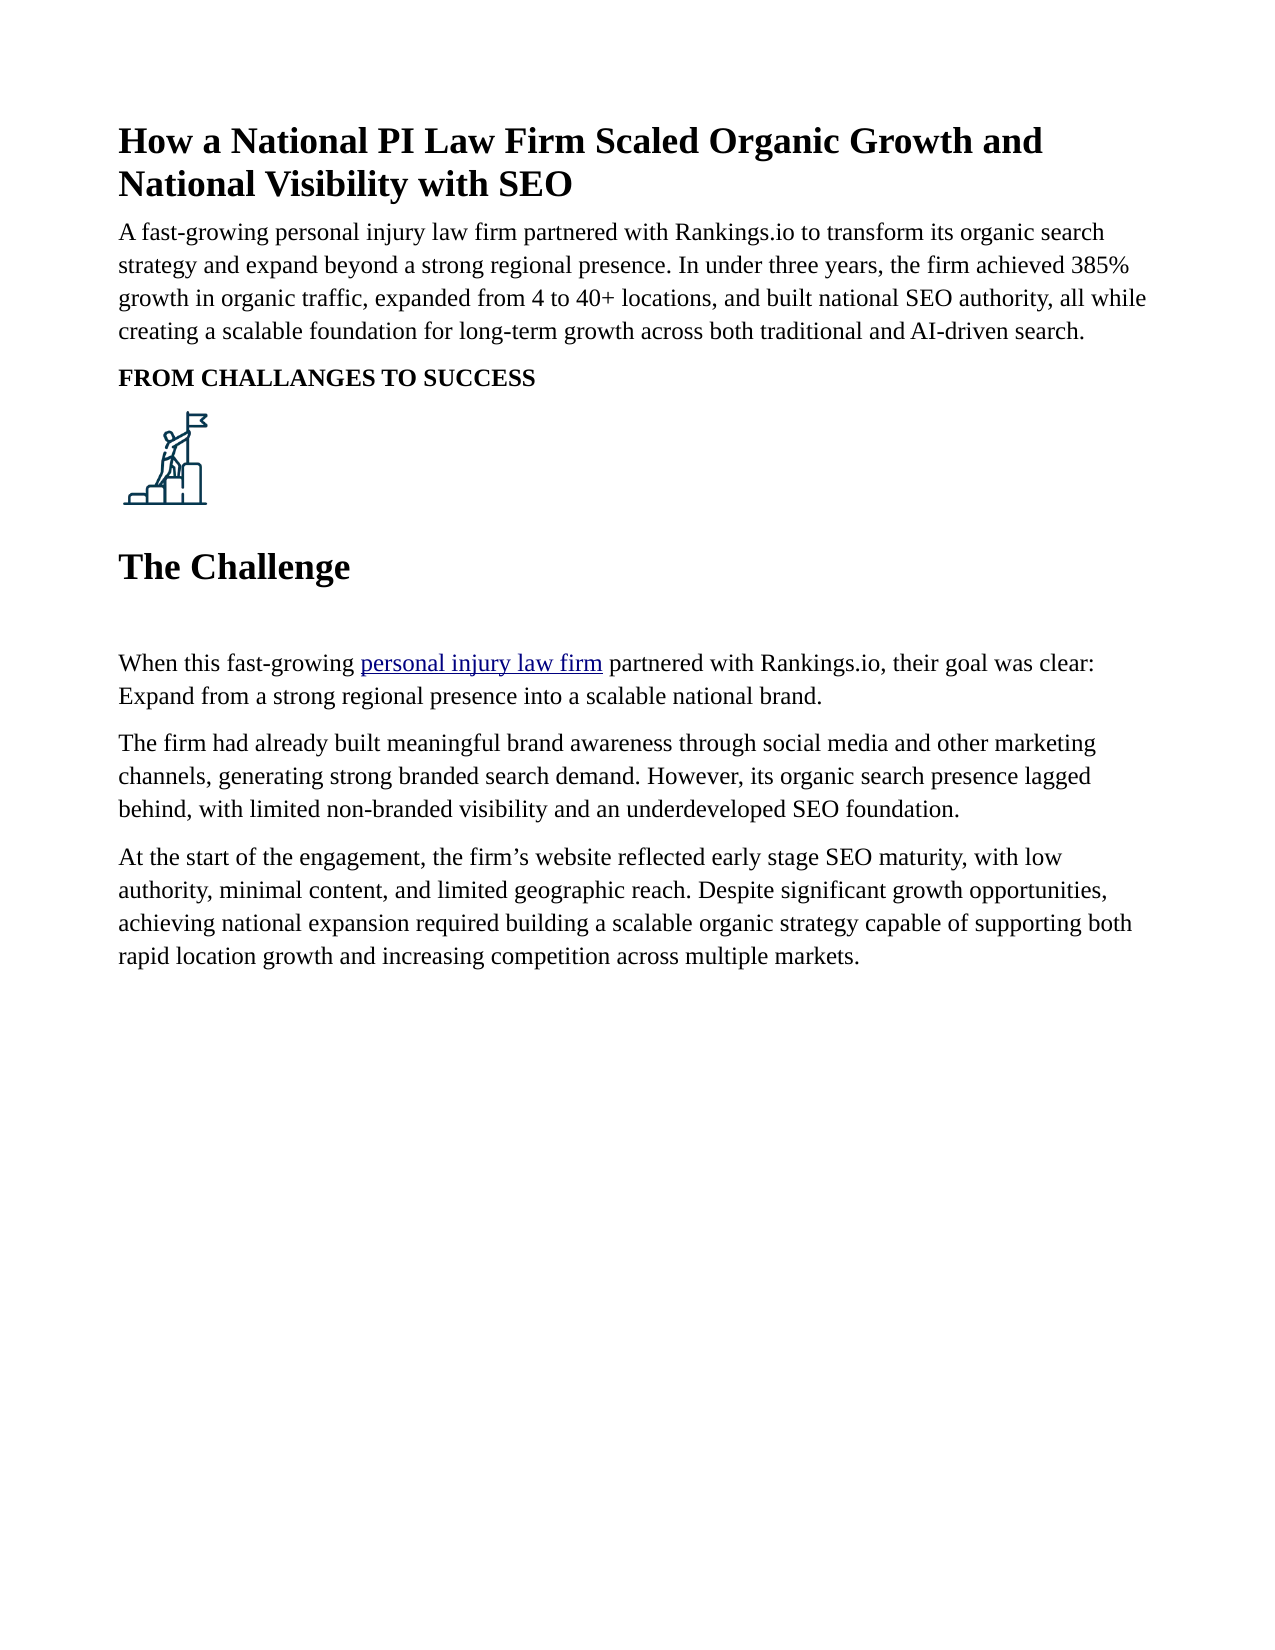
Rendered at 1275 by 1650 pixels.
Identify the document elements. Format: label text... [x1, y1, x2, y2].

text The firm had already built meaningful brand awareness through social media and other marketing channels, generating strong branded search demand. However, its organic search presence lagged behind, with limited non-branded visibility and an underdeveloped SEO foundation. [118, 728, 1157, 823]
text A fast-growing personal injury law firm partnered with Rankings.io to transform its organic search strategy and expand beyond a strong regional presence. In under three years, the firm achieved 385% growth in organic traffic, expanded from 4 to 40+ locations, and built national SEO authority, all while creating a scalable foundation for long-term growth across both traditional and AI-driven search. [118, 217, 1157, 345]
subtitle The Challenge [118, 544, 1157, 588]
subtitle How a National PI Law Firm Scaled Organic Growth and National Visibility with SEO [118, 118, 1157, 204]
text FROM CHALLANGES TO SUCCESS [118, 363, 1157, 392]
text When this fast-growing personal injury law firm partnered with Rankings.io, their goal was clear: Expand from a strong regional presence into a scalable national brand. [118, 648, 1157, 709]
text At the start of the engagement, the firm’s website reflected early stage SEO maturity, with low authority, minimal content, and limited geographic reach. Despite significant growth opportunities, achieving national expansion required building a scalable organic strategy capable of supporting both rapid location growth and increasing competition across multiple markets. [118, 842, 1157, 970]
picture [118, 411, 212, 505]
